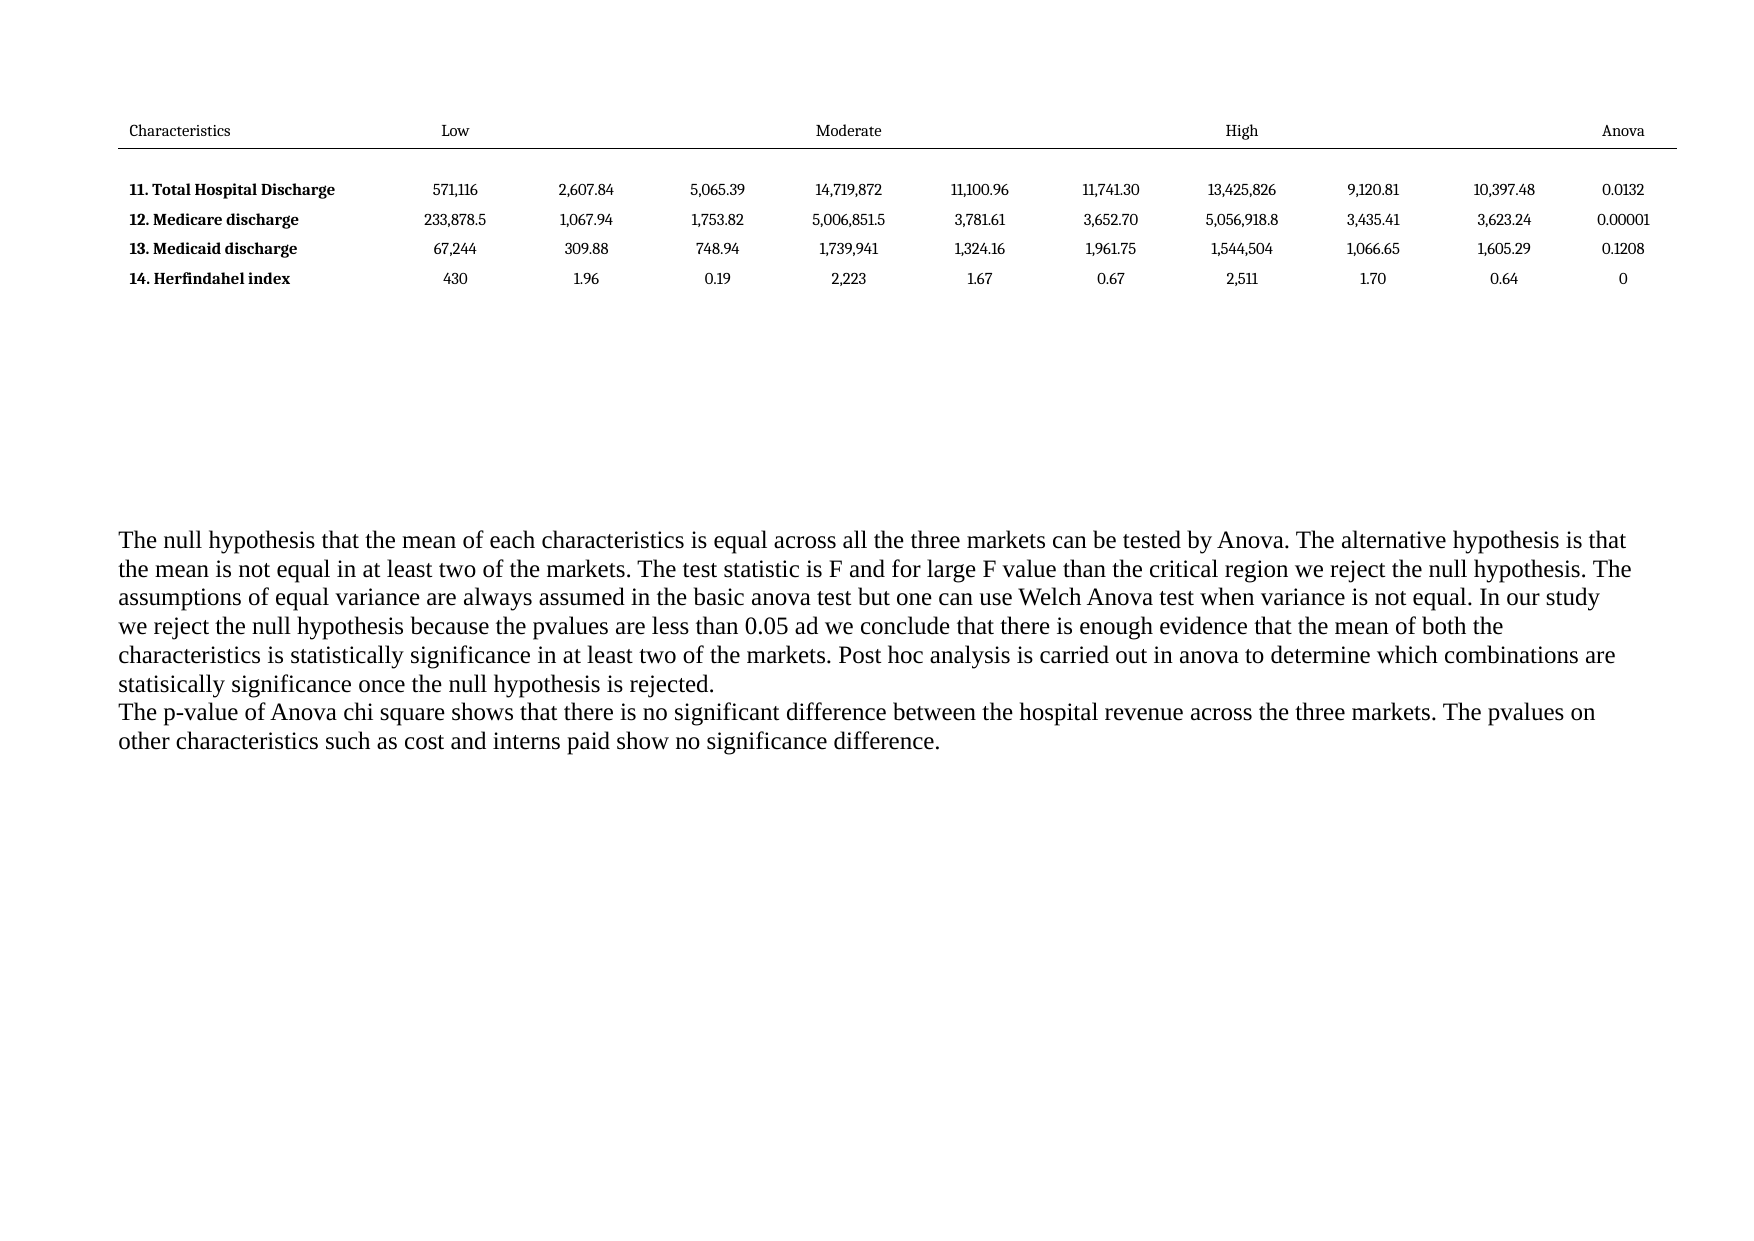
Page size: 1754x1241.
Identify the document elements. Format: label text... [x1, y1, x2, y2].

table_cell 1,739,941 [783, 236, 914, 266]
table_cell 3,781.61 [914, 207, 1045, 236]
table_cell 5,065.39 [652, 177, 783, 207]
table_cell 2,223 [783, 266, 914, 295]
table_cell 309.88 [521, 236, 652, 266]
table_header Characteristics [118, 118, 390, 148]
table_cell 0 [1570, 266, 1677, 295]
table_cell 2,511 [1176, 266, 1308, 295]
table_cell 5,006,851.5 [783, 207, 914, 236]
table_cell [1439, 149, 1570, 177]
table_cell 0.19 [652, 266, 783, 295]
table_cell 11,100.96 [914, 177, 1045, 207]
table_cell 1,324.16 [914, 236, 1045, 266]
table_cell 12. Medicare discharge [118, 207, 390, 236]
table_cell 5,056,918.8 [1176, 207, 1308, 236]
table_cell [521, 149, 652, 177]
table_cell 11. Total Hospital Discharge [118, 177, 390, 207]
table_cell [390, 149, 521, 177]
table_header [1045, 118, 1176, 148]
table_header [914, 118, 1045, 148]
table_cell [1176, 149, 1308, 177]
table_cell 1,753.82 [652, 207, 783, 236]
table_cell 3,435.41 [1308, 207, 1439, 236]
table_header Anova [1570, 118, 1677, 148]
table_cell 1.96 [521, 266, 652, 295]
table_header High [1176, 118, 1308, 148]
table_cell 0.0132 [1570, 177, 1677, 207]
table_cell 0.00001 [1570, 207, 1677, 236]
text The null hypothesis that the mean of each characteristics is equal across all the three markets can be tested by Anova. The alternative hypothesis is that the mean is not equal in at least two of the markets. The test statistic is F and for large F value than the critical region we reject the null hypothesis. The assumptions of equal variance are always assumed in the basic anova test but one can use Welch Anova test when variance is not equal. In our study we reject the null hypothesis because the pvalues are less than 0.05 ad we conclude that there is enough evidence that the mean of both the characteristics is statistically significance in at least two of the markets. Post hoc analysis is carried out in anova to determine which combinations are statisically significance once the null hypothesis is rejected. [118, 525, 1635, 697]
table_cell 430 [390, 266, 521, 295]
table_cell 10,397.48 [1439, 177, 1570, 207]
table_cell [1308, 149, 1439, 177]
table_cell 233,878.5 [390, 207, 521, 236]
table_cell 1,961.75 [1045, 236, 1176, 266]
table_cell 11,741.30 [1045, 177, 1176, 207]
table_cell [783, 149, 914, 177]
table_cell 1.67 [914, 266, 1045, 295]
table_cell 14. Herfindahel index [118, 266, 390, 295]
table_cell 13. Medicaid discharge [118, 236, 390, 266]
table_header [652, 118, 783, 148]
table_cell 9,120.81 [1308, 177, 1439, 207]
table_cell 748.94 [652, 236, 783, 266]
table_cell 571,116 [390, 177, 521, 207]
table_header [1308, 118, 1439, 148]
table_cell 0.64 [1439, 266, 1570, 295]
text The p-value of Anova chi square shows that there is no significant difference between the hospital revenue across the three markets. The pvalues on other characteristics such as cost and interns paid show no significance difference. [118, 697, 1635, 755]
table_cell [652, 149, 783, 177]
table_cell 13,425,826 [1176, 177, 1308, 207]
table_cell 0.1208 [1570, 236, 1677, 266]
table_cell 3,652.70 [1045, 207, 1176, 236]
table_header Moderate [783, 118, 914, 148]
table_header Low [390, 118, 521, 148]
table_cell 3,623.24 [1439, 207, 1570, 236]
table_cell [1570, 149, 1677, 177]
table_cell 2,607.84 [521, 177, 652, 207]
table_header [521, 118, 652, 148]
table_cell 1.70 [1308, 266, 1439, 295]
table_cell 1,067.94 [521, 207, 652, 236]
table_cell 1,066.65 [1308, 236, 1439, 266]
table_cell 1,605.29 [1439, 236, 1570, 266]
table_cell 1,544,504 [1176, 236, 1308, 266]
table_header [1439, 118, 1570, 148]
table_cell 67,244 [390, 236, 521, 266]
table_cell 14,719,872 [783, 177, 914, 207]
table_cell [118, 149, 390, 177]
table_cell [914, 149, 1045, 177]
table_cell 0.67 [1045, 266, 1176, 295]
table_cell [1045, 149, 1176, 177]
